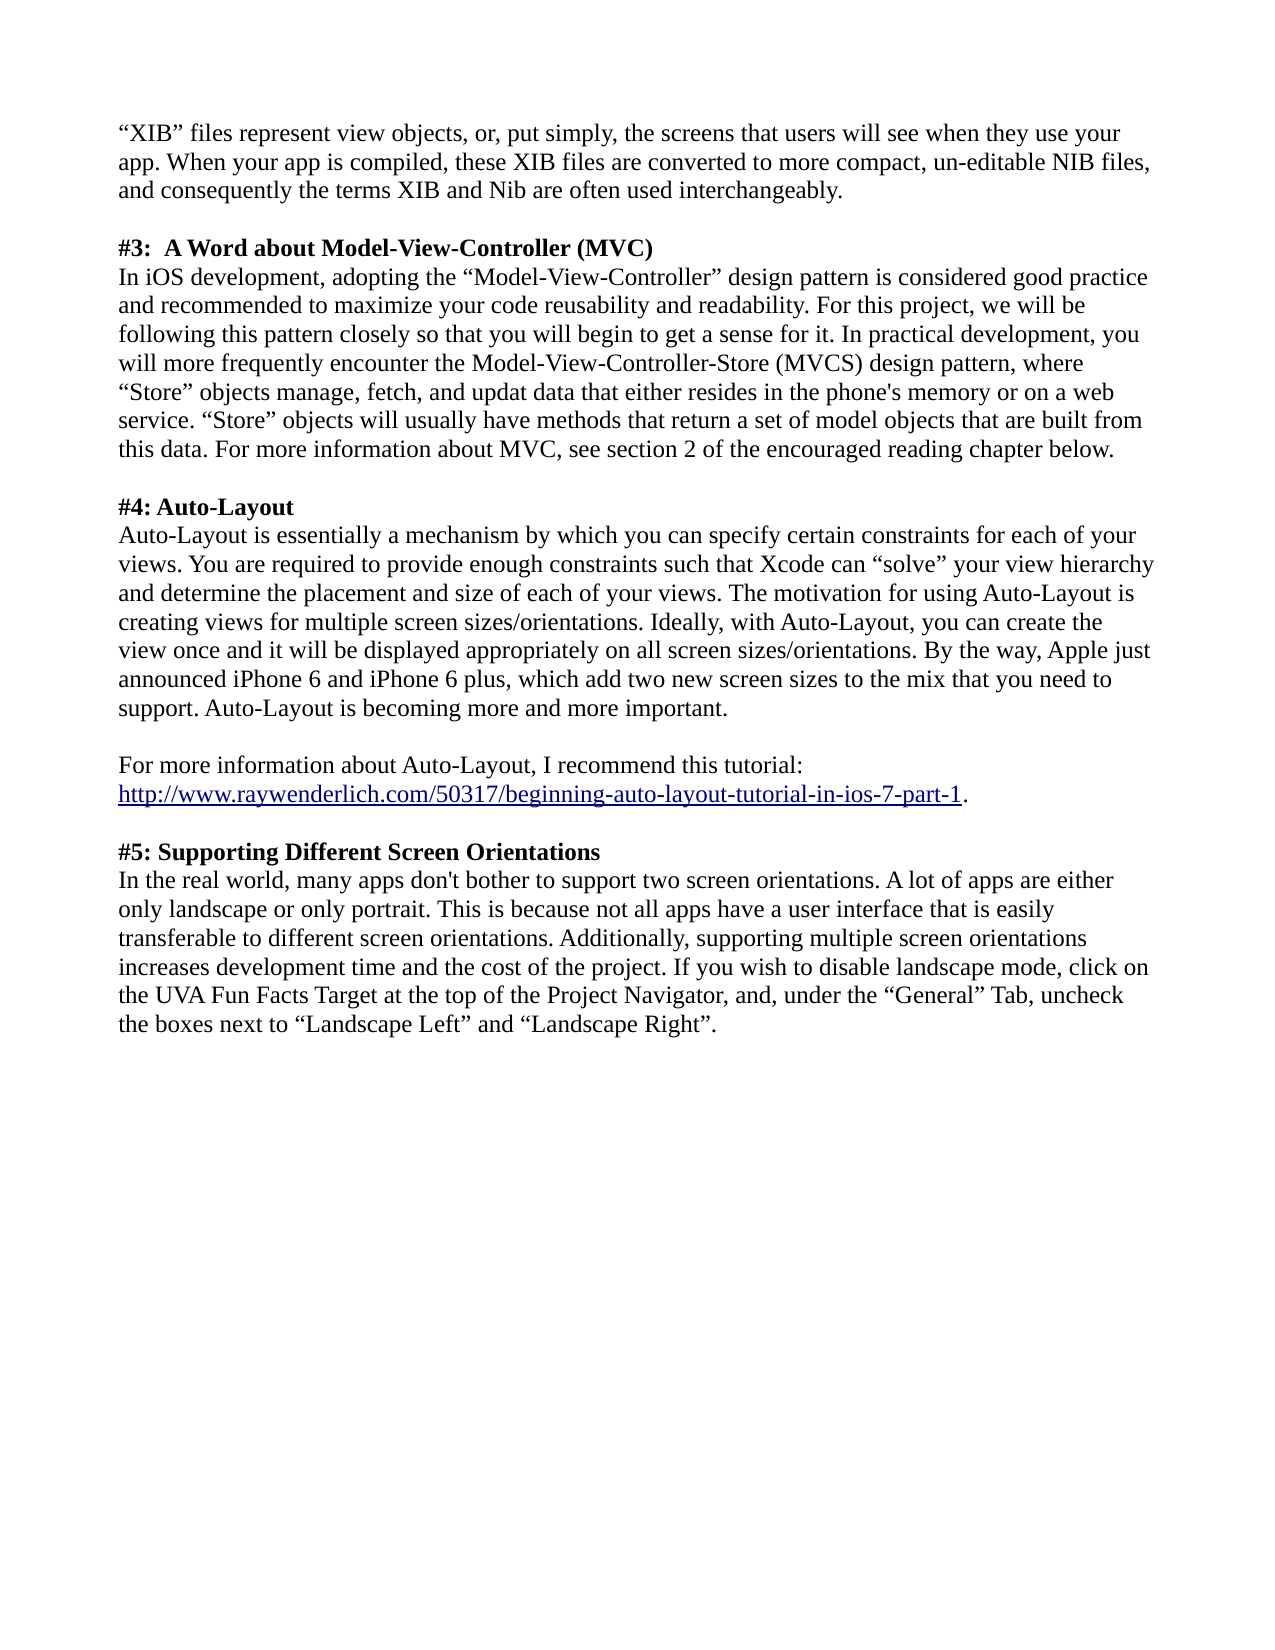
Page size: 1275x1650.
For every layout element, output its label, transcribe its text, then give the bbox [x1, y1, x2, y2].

text #4: Auto-Layout [118, 492, 1157, 521]
text In iOS development, adopting the “Model-View-Controller” design pattern is considered good practice and recommended to maximize your code reusability and readability. For this project, we will be following this pattern closely so that you will begin to get a sense for it. In practical development, you will more frequently encounter the Model-View-Controller-Store (MVCS) design pattern, where “Store” objects manage, fetch, and updat data that either resides in the phone's memory or on a web service. “Store” objects will usually have methods that return a set of model objects that are built from this data. For more information about MVC, see section 2 of the encouraged reading chapter below. [118, 262, 1157, 463]
text In the real world, many apps don't bother to support two screen orientations. A lot of apps are either only landscape or only portrait. This is because not all apps have a user interface that is easily transferable to different screen orientations. Additionally, supporting multiple screen orientations increases development time and the cost of the project. If you wish to disable landscape mode, click on the UVA Fun Facts Target at the top of the Project Navigator, and, under the “General” Tab, uncheck the boxes next to “Landscape Left” and “Landscape Right”. [118, 866, 1157, 1038]
text For more information about Auto-Layout, I recommend this tutorial: http://www.raywenderlich.com/50317/beginning-auto-layout-tutorial-in-ios-7-part-1. [118, 751, 1157, 808]
text #3: A Word about Model-View-Controller (MVC) [118, 233, 1157, 262]
text “XIB” files represent view objects, or, put simply, the screens that users will see when they use your app. When your app is compiled, these XIB files are converted to more compact, un-editable NIB files, and consequently the terms XIB and Nib are often used interchangeably. [118, 118, 1157, 204]
text #5: Supporting Different Screen Orientations [118, 837, 1157, 866]
text Auto-Layout is essentially a mechanism by which you can specify certain constraints for each of your views. You are required to provide enough constraints such that Xcode can “solve” your view hierarchy and determine the placement and size of each of your views. The motivation for using Auto-Layout is creating views for multiple screen sizes/orientations. Ideally, with Auto-Layout, you can create the view once and it will be displayed appropriately on all screen sizes/orientations. By the way, Apple just announced iPhone 6 and iPhone 6 plus, which add two new screen sizes to the mix that you need to support. Auto-Layout is becoming more and more important. [118, 521, 1157, 722]
